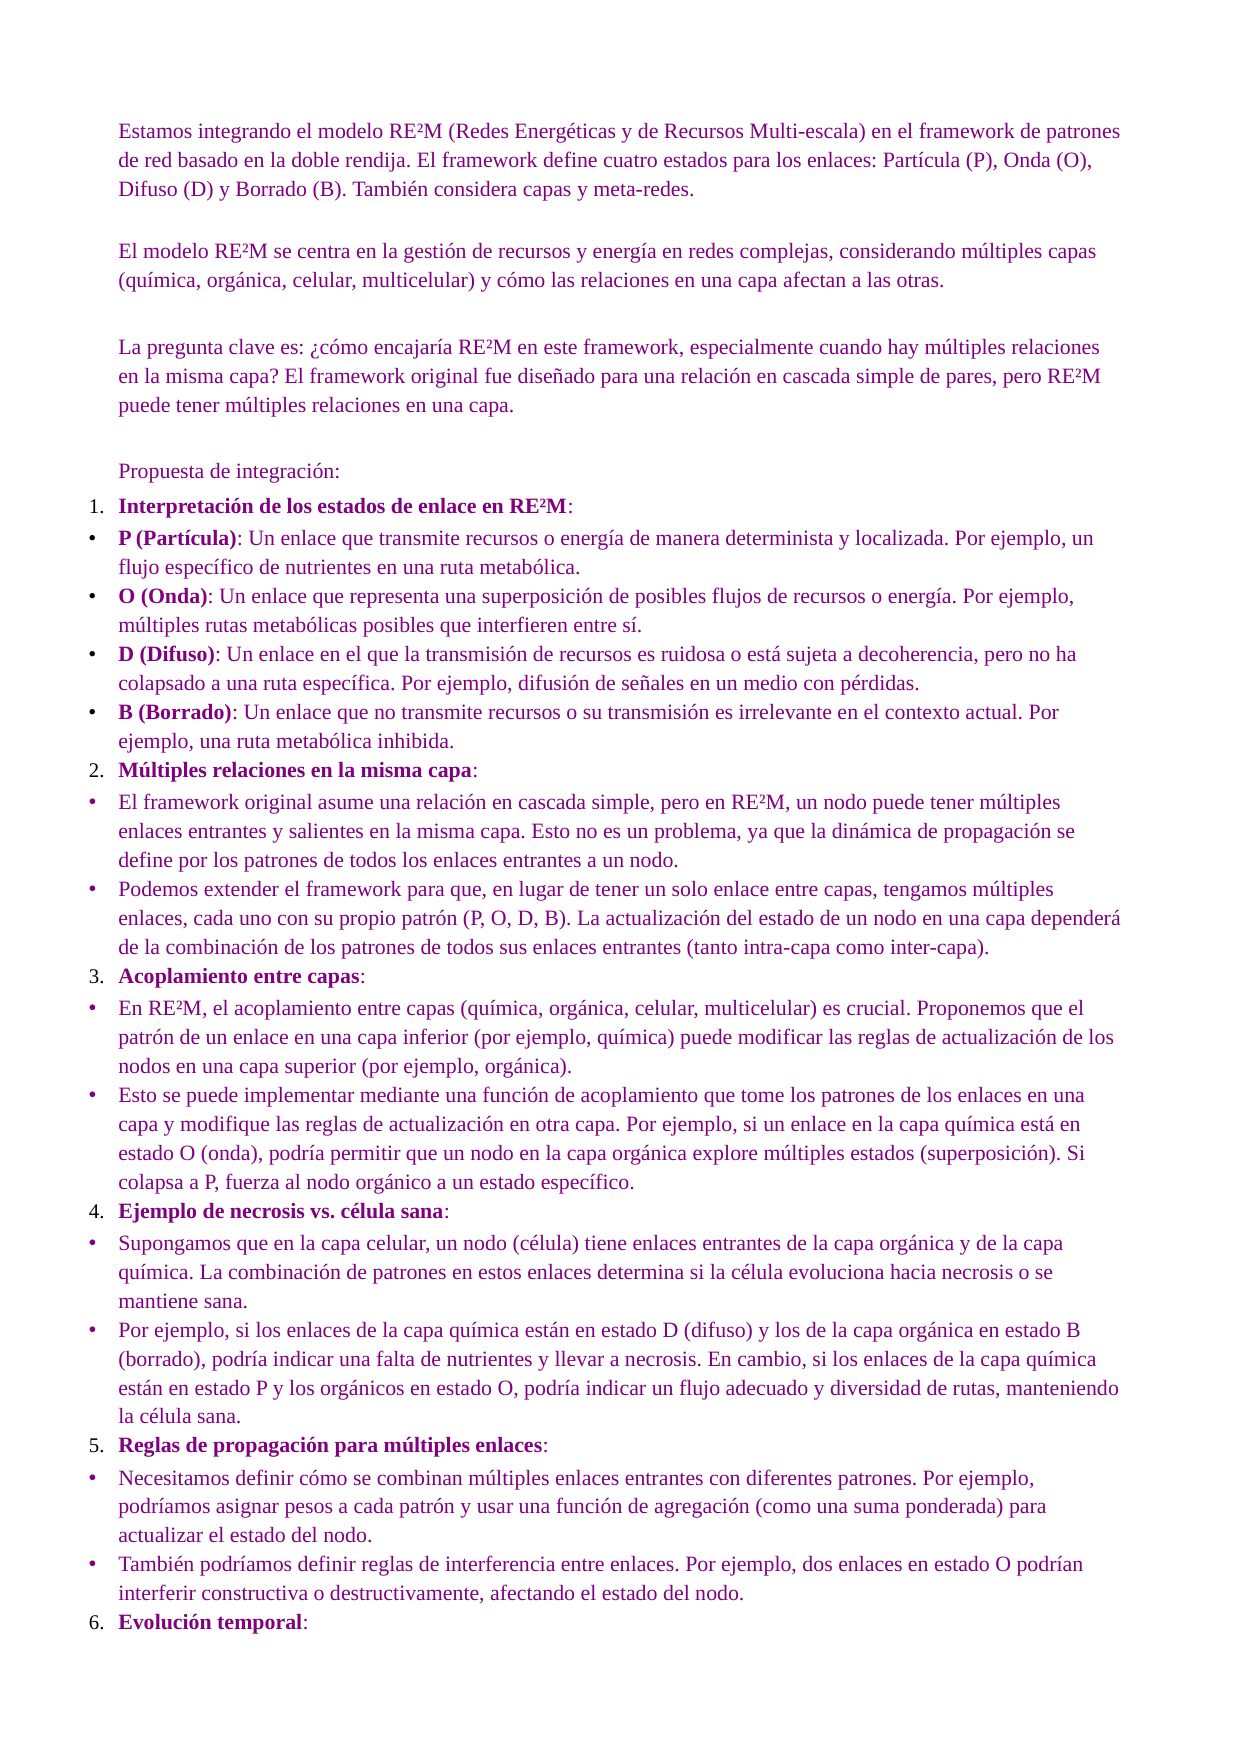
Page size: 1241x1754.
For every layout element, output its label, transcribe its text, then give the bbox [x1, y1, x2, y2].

list Esto se puede implementar mediante una función de acoplamiento que tome los patrones de los enlaces en una capa y modifique las reglas de actualización en otra capa. Por ejemplo, si un enlace en la capa química está en estado O (onda), podría permitir que un nodo en la capa orgánica explore múltiples estados (superposición). Si colapsa a P, fuerza al nodo orgánico a un estado específico. [118, 1082, 1122, 1194]
list Acoplamiento entre capas: [118, 963, 1122, 988]
list El framework original asume una relación en cascada simple, pero en RE²M, un nodo puede tener múltiples enlaces entrantes y salientes en la misma capa. Esto no es un problema, ya que la dinámica de propagación se define por los patrones de todos los enlaces entrantes a un nodo. [118, 789, 1122, 872]
text Propuesta de integración: [118, 458, 1122, 483]
list Podemos extender el framework para que, en lugar de tener un solo enlace entre capas, tengamos múltiples enlaces, cada uno con su propio patrón (P, O, D, B). La actualización del estado de un nodo en una capa dependerá de la combinación de los patrones de todos sus enlaces entrantes (tanto intra-capa como inter-capa). [118, 876, 1122, 959]
text Estamos integrando el modelo RE²M (Redes Energéticas y de Recursos Multi-escala) en el framework de patrones de red basado en la doble rendija. El framework define cuatro estados para los enlaces: Partícula (P), Onda (O), Difuso (D) y Borrado (B). También considera capas y meta-redes. [118, 118, 1122, 201]
list Interpretación de los estados de enlace en RE²M: [118, 493, 1122, 518]
list P (Partícula): Un enlace que transmite recursos o energía de manera determinista y localizada. Por ejemplo, un flujo específico de nutrientes en una ruta metabólica. [118, 525, 1122, 579]
list D (Difuso): Un enlace en el que la transmisión de recursos es ruidosa o está sujeta a decoherencia, pero no ha colapsado a una ruta específica. Por ejemplo, difusión de señales en un medio con pérdidas. [118, 641, 1122, 695]
list Reglas de propagación para múltiples enlaces: [118, 1432, 1122, 1458]
list También podríamos definir reglas de interferencia entre enlaces. Por ejemplo, dos enlaces en estado O podrían interferir constructiva o destructivamente, afectando el estado del nodo. [118, 1551, 1122, 1606]
text La pregunta clave es: ¿cómo encajaría RE²M en este framework, especialmente cuando hay múltiples relaciones en la misma capa? El framework original fue diseñado para una relación en cascada simple de pares, pero RE²M puede tener múltiples relaciones en una capa. [118, 334, 1122, 417]
list En RE²M, el acoplamiento entre capas (química, orgánica, celular, multicelular) es crucial. Proponemos que el patrón de un enlace en una capa inferior (por ejemplo, química) puede modificar las reglas de actualización de los nodos en una capa superior (por ejemplo, orgánica). [118, 995, 1122, 1078]
list Por ejemplo, si los enlaces de la capa química están en estado D (difuso) y los de la capa orgánica en estado B (borrado), podría indicar una falta de nutrientes y llevar a necrosis. En cambio, si los enlaces de la capa química están en estado P y los orgánicos en estado O, podría indicar un flujo adecuado y diversidad de rutas, manteniendo la célula sana. [118, 1317, 1122, 1429]
list Supongamos que en la capa celular, un nodo (célula) tiene enlaces entrantes de la capa orgánica y de la capa química. La combinación de patrones en estos enlaces determina si la célula evoluciona hacia necrosis o se mantiene sana. [118, 1230, 1122, 1313]
list Ejemplo de necrosis vs. célula sana: [118, 1198, 1122, 1223]
list Evolución temporal: [118, 1609, 1122, 1634]
list O (Onda): Un enlace que representa una superposición de posibles flujos de recursos o energía. Por ejemplo, múltiples rutas metabólicas posibles que interfieren entre sí. [118, 583, 1122, 637]
list B (Borrado): Un enlace que no transmite recursos o su transmisión es irrelevante en el contexto actual. Por ejemplo, una ruta metabólica inhibida. [118, 699, 1122, 753]
list Necesitamos definir cómo se combinan múltiples enlaces entrantes con diferentes patrones. Por ejemplo, podríamos asignar pesos a cada patrón y usar una función de agregación (como una suma ponderada) para actualizar el estado del nodo. [118, 1464, 1122, 1548]
list Múltiples relaciones en la misma capa: [118, 757, 1122, 782]
text El modelo RE²M se centra en la gestión de recursos y energía en redes complejas, considerando múltiples capas (química, orgánica, celular, multicelular) y cómo las relaciones en una capa afectan a las otras. [118, 238, 1122, 292]
